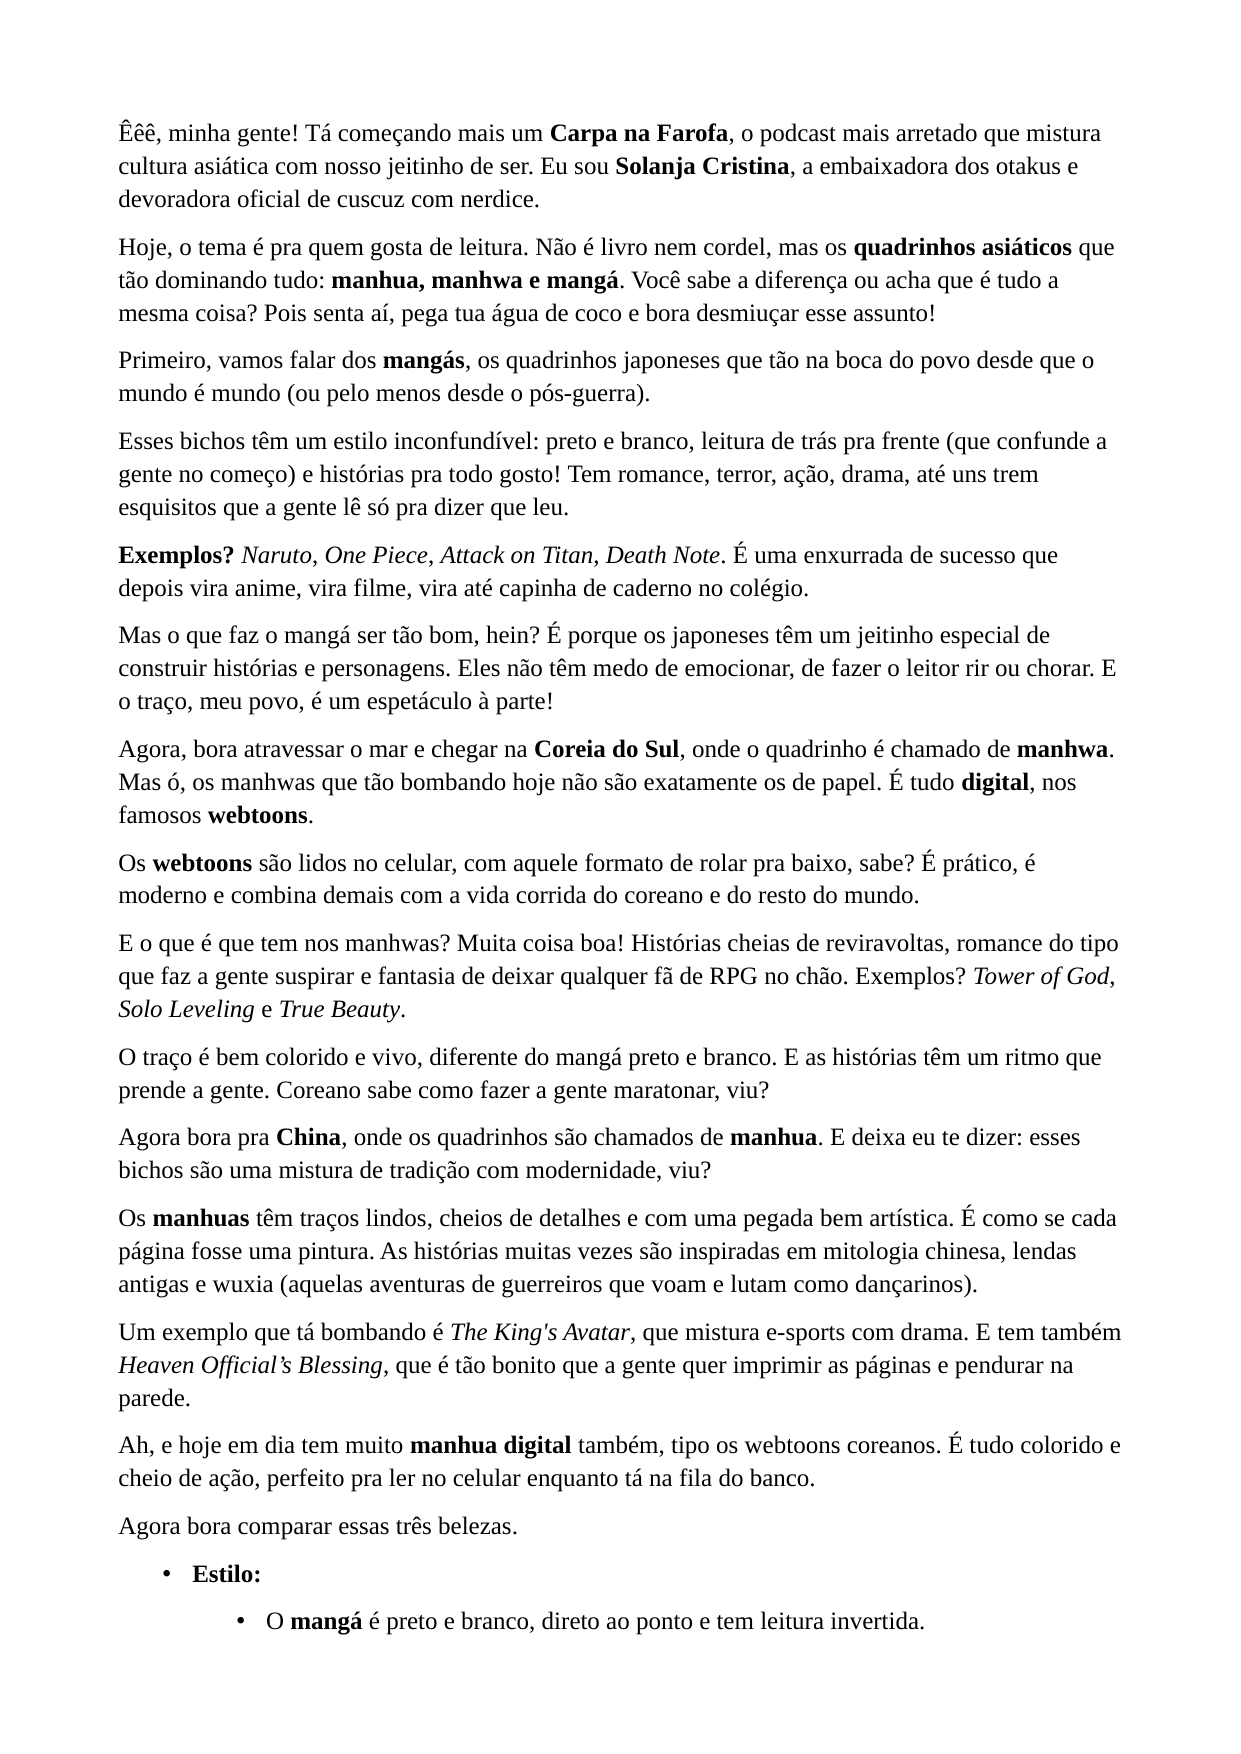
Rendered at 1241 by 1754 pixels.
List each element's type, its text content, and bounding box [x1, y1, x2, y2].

text Os manhuas têm traços lindos, cheios de detalhes e com uma pegada bem artística. É como se cada página fosse uma pintura. As histórias muitas vezes são inspiradas em mitologia chinesa, lendas antigas e wuxia (aquelas aventuras de guerreiros que voam e lutam como dançarinos). [118, 1203, 1122, 1298]
text Um exemplo que tá bombando é The King's Avatar, que mistura e-sports com drama. E tem também Heaven Official’s Blessing, que é tão bonito que a gente quer imprimir as páginas e pendurar na parede. [118, 1317, 1122, 1412]
text Mas o que faz o mangá ser tão bom, hein? É porque os japoneses têm um jeitinho especial de construir histórias e personagens. Eles não têm medo de emocionar, de fazer o leitor rir ou chorar. E o traço, meu povo, é um espetáculo à parte! [118, 620, 1122, 715]
text Primeiro, vamos falar dos mangás, os quadrinhos japoneses que tão na boca do povo desde que o mundo é mundo (ou pelo menos desde o pós-guerra). [118, 345, 1122, 407]
text Hoje, o tema é pra quem gosta de leitura. Não é livro nem cordel, mas os quadrinhos asiáticos que tão dominando tudo: manhua, manhwa e mangá. Você sabe a diferença ou acha que é tudo a mesma coisa? Pois senta aí, pega tua água de coco e bora desmiuçar esse assunto! [118, 232, 1122, 327]
text Agora bora comparar essas três belezas. [118, 1511, 1122, 1540]
text Êêê, minha gente! Tá começando mais um Carpa na Farofa, o podcast mais arretado que mistura cultura asiática com nosso jeitinho de ser. Eu sou Solanja Cristina, a embaixadora dos otakus e devoradora oficial de cuscuz com nerdice. [118, 118, 1122, 213]
text Ah, e hoje em dia tem muito manhua digital também, tipo os webtoons coreanos. É tudo colorido e cheio de ação, perfeito pra ler no celular enquanto tá na fila do banco. [118, 1430, 1122, 1492]
text Exemplos? Naruto, One Piece, Attack on Titan, Death Note. É uma enxurrada de sucesso que depois vira anime, vira filme, vira até capinha de caderno no colégio. [118, 540, 1122, 601]
text O traço é bem colorido e vivo, diferente do mangá preto e branco. E as histórias têm um ritmo que prende a gente. Coreano sabe como fazer a gente maratonar, viu? [118, 1042, 1122, 1104]
text E o que é que tem nos manhwas? Muita coisa boa! Histórias cheias de reviravoltas, romance do tipo que faz a gente suspirar e fantasia de deixar qualquer fã de RPG no chão. Exemplos? Tower of God, Solo Leveling e True Beauty. [118, 928, 1122, 1023]
text Agora, bora atravessar o mar e chegar na Coreia do Sul, onde o quadrinho é chamado de manhwa. Mas ó, os manhwas que tão bombando hoje não são exatamente os de papel. É tudo digital, nos famosos webtoons. [118, 734, 1122, 829]
text Os webtoons são lidos no celular, com aquele formato de rolar pra baixo, sabe? É prático, é moderno e combina demais com a vida corrida do coreano e do resto do mundo. [118, 848, 1122, 909]
text Agora bora pra China, onde os quadrinhos são chamados de manhua. E deixa eu te dizer: esses bichos são uma mistura de tradição com modernidade, viu? [118, 1122, 1122, 1184]
list Estilo: [162, 1559, 1122, 1587]
text Esses bichos têm um estilo inconfundível: preto e branco, leitura de trás pra frente (que confunde a gente no começo) e histórias pra todo gosto! Tem romance, terror, ação, drama, até uns trem esquisitos que a gente lê só pra dizer que leu. [118, 426, 1122, 521]
list O mangá é preto e branco, direto ao ponto e tem leitura invertida. [236, 1606, 1122, 1635]
